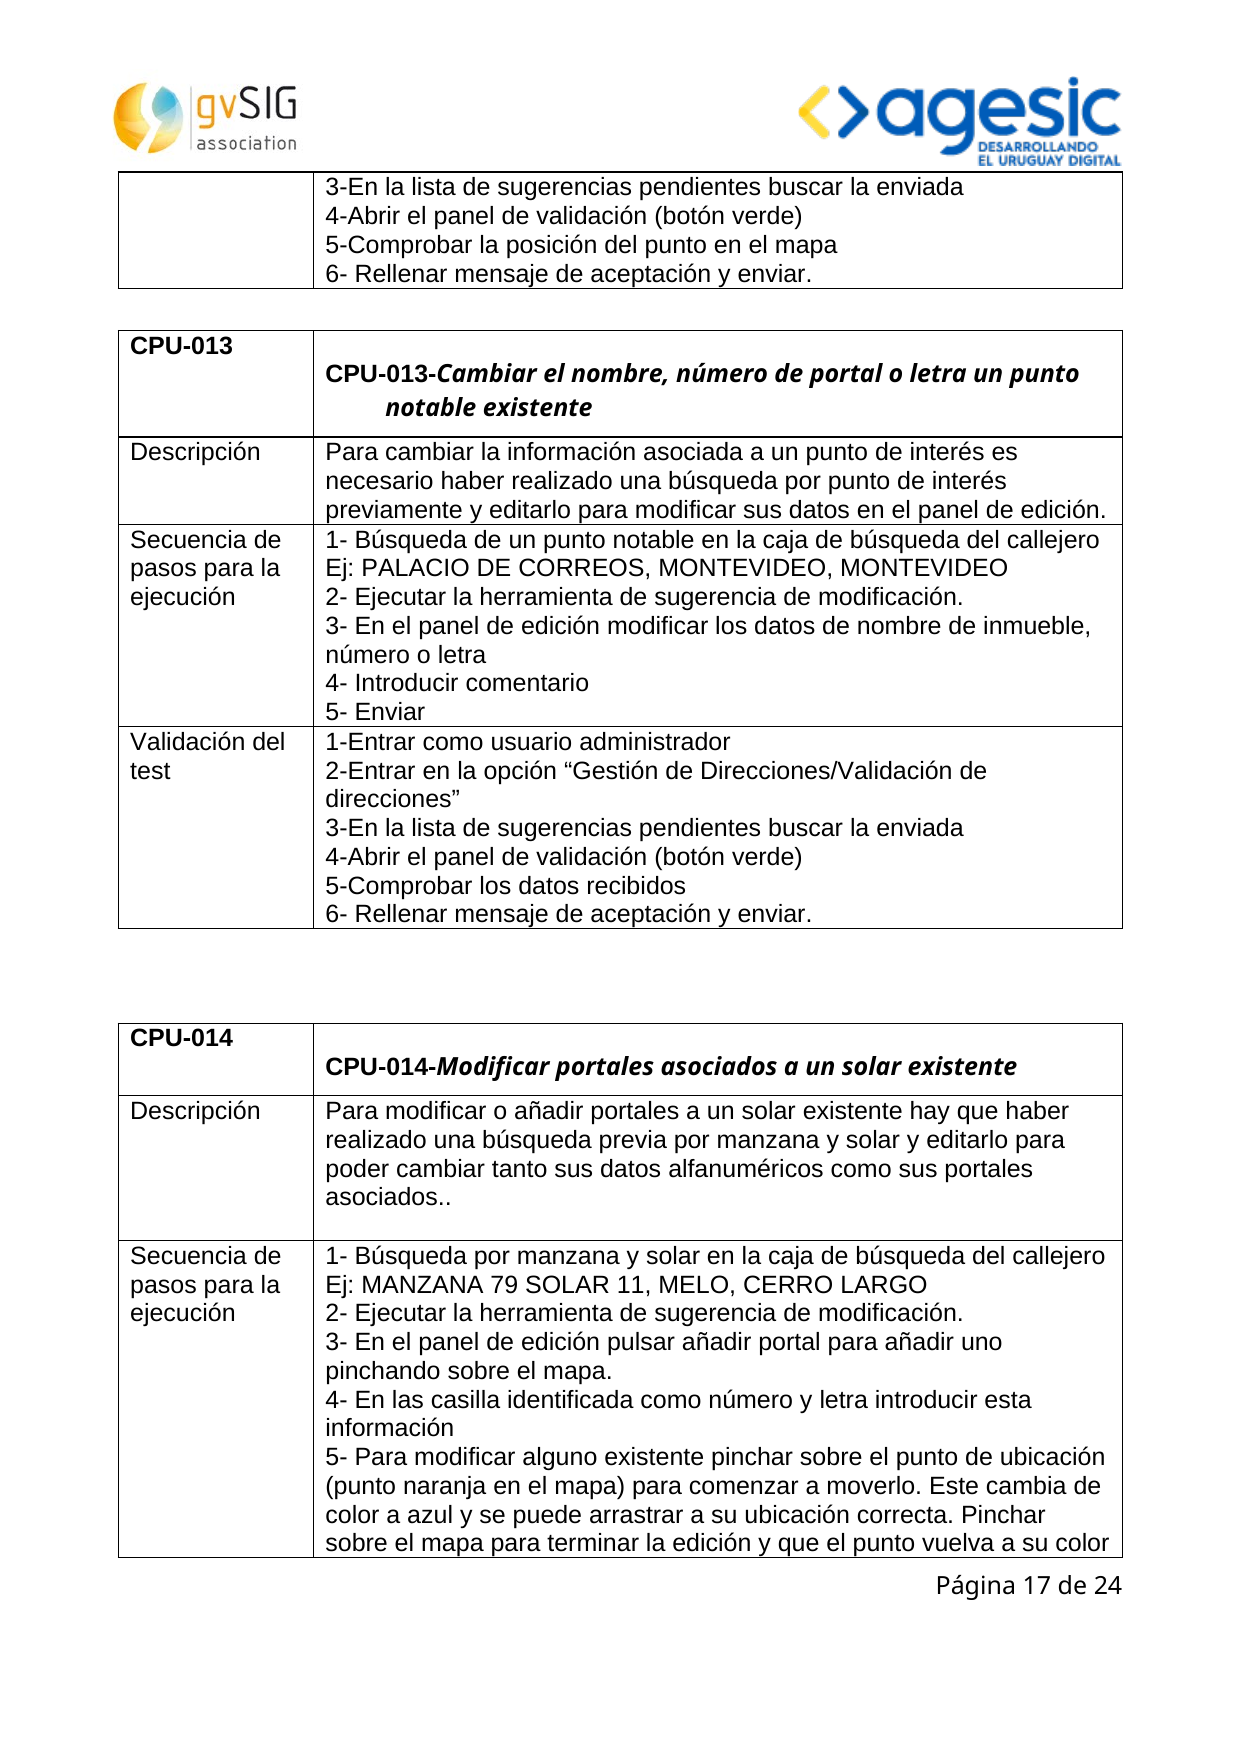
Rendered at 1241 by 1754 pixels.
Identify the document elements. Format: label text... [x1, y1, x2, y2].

table_header CPU-014-Modificar portales asociados a un solar existente [314, 1024, 1122, 1095]
table_cell Descripción [119, 438, 313, 524]
table_cell Validación del test [119, 727, 313, 928]
table_cell Descripción [119, 1096, 313, 1240]
table_cell 1- Búsqueda de un punto notable en la caja de búsqueda del callejero Ej: PALACIO DE CORREOS, MONTEVIDEO, MONTEVIDEO 2- Ejecutar la herramienta de sugerencia de modificación. 3- En el panel de edición modificar los datos de nombre de inmueble, número o letra 4- Introducir comentario 5- Enviar [314, 525, 1122, 726]
table_cell Para modificar o añadir portales a un solar existente hay que haber realizado una búsqueda previa por manzana y solar y editarlo para poder cambiar tanto sus datos alfanuméricos como sus portales asociados.. [314, 1096, 1122, 1240]
table_cell Secuencia de pasos para la ejecución [119, 1241, 313, 1557]
picture [798, 76, 1122, 166]
picture [97, 69, 312, 167]
table_header CPU-014 [119, 1024, 313, 1095]
table_cell Para cambiar la información asociada a un punto de interés es necesario haber realizado una búsqueda por punto de interés previamente y editarlo para modificar sus datos en el panel de edición. [314, 438, 1122, 524]
table_cell Secuencia de pasos para la ejecución [119, 525, 313, 726]
table_header CPU-013 [119, 331, 313, 436]
table_cell 1-Entrar como usuario administrador 2-Entrar en la opción “Gestión de Direcciones/Validación de direcciones” 3-En la lista de sugerencias pendientes buscar la enviada 4-Abrir el panel de validación (botón verde) 5-Comprobar los datos recibidos 6- Rellenar mensaje de aceptación y enviar. [314, 727, 1122, 928]
table_header CPU-013-Cambiar el nombre, número de portal o letra un punto notable existente [314, 331, 1122, 436]
table_cell [119, 173, 313, 287]
table_cell 1- Búsqueda por manzana y solar en la caja de búsqueda del callejero Ej: MANZANA 79 SOLAR 11, MELO, CERRO LARGO 2- Ejecutar la herramienta de sugerencia de modificación. 3- En el panel de edición pulsar añadir portal para añadir uno pinchando sobre el mapa. 4- En las casilla identificada como número y letra introducir esta información 5- Para modificar alguno existente pinchar sobre el punto de ubicación (punto naranja en el mapa) para comenzar a moverlo. Este cambia de color a azul y se puede arrastrar a su ubicación correcta. Pinchar sobre el mapa para terminar la edición y que el punto vuelva a su color [314, 1241, 1122, 1557]
table_cell 3-En la lista de sugerencias pendientes buscar la enviada 4-Abrir el panel de validación (botón verde) 5-Comprobar la posición del punto en el mapa 6- Rellenar mensaje de aceptación y enviar. [314, 173, 1122, 287]
